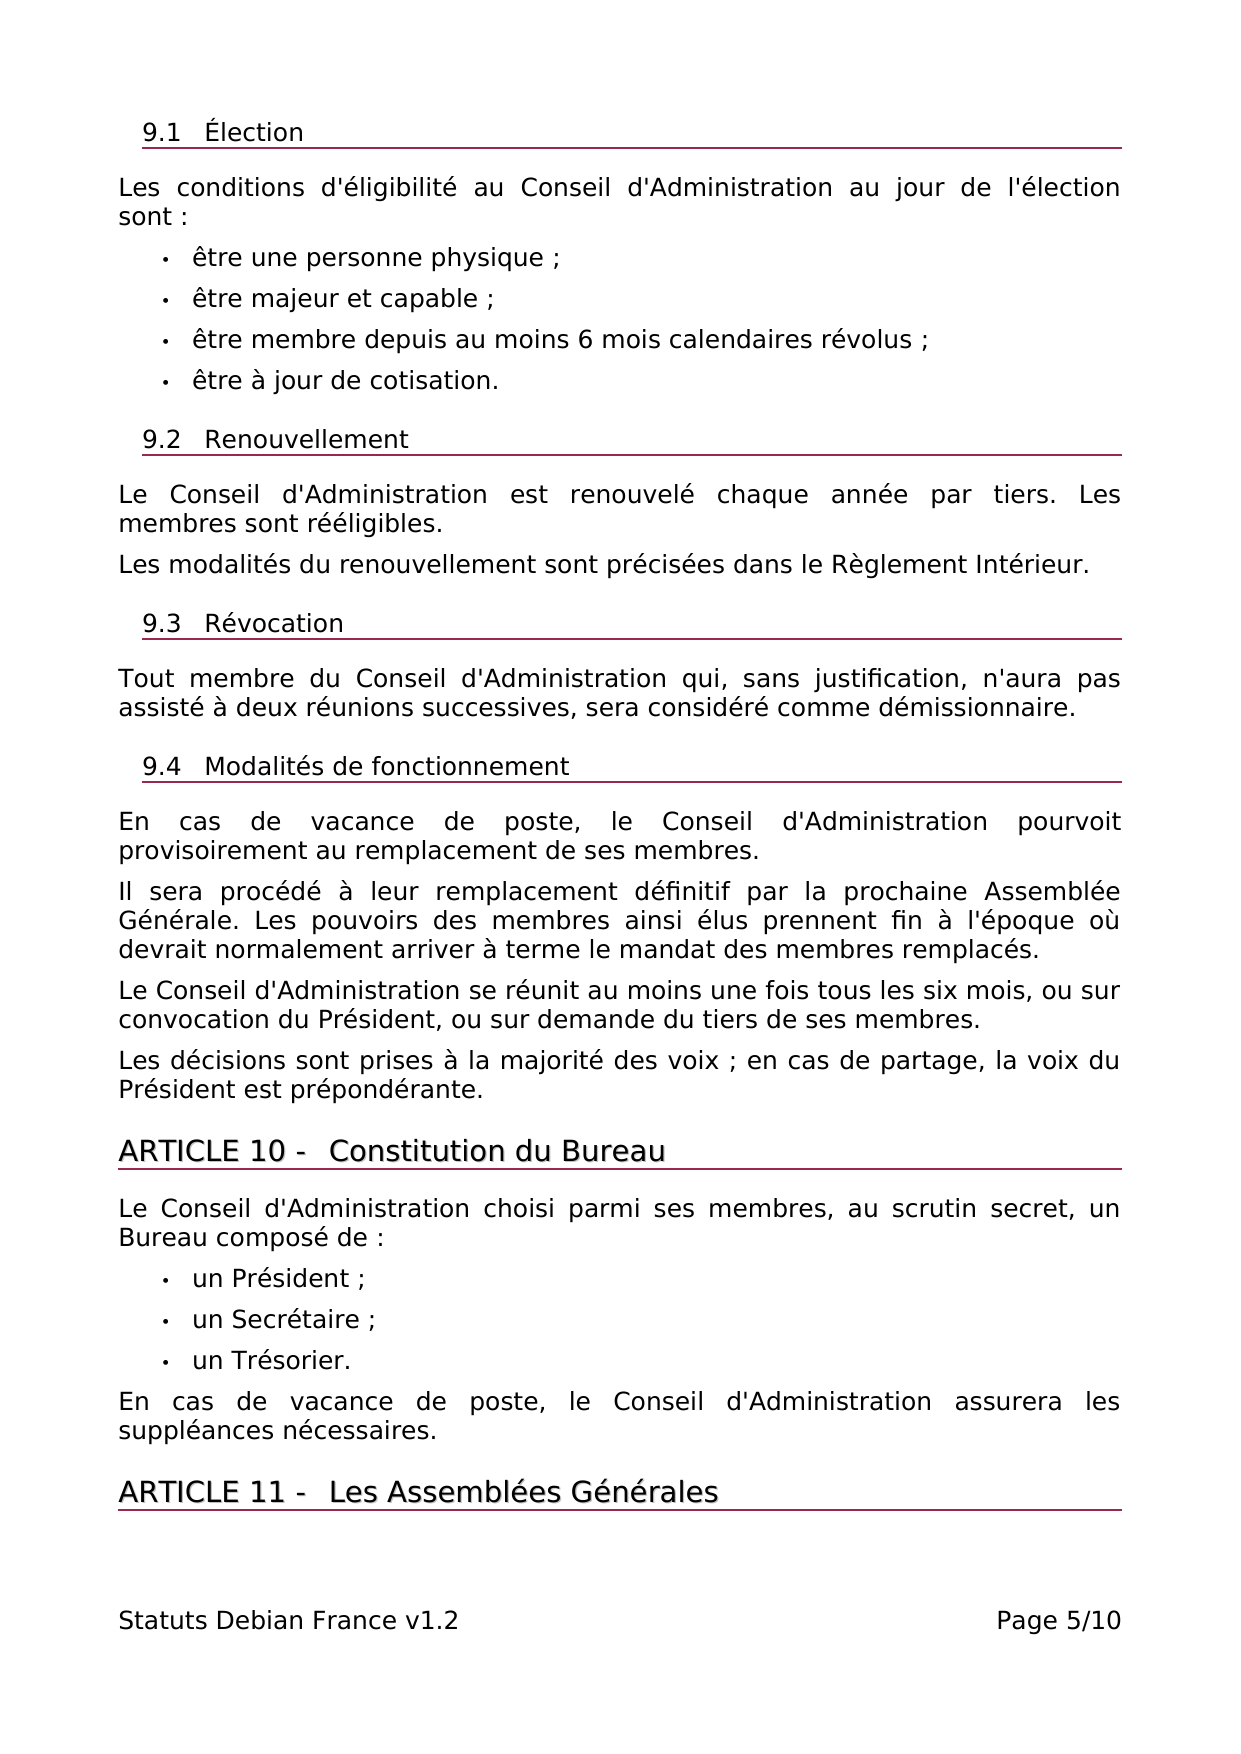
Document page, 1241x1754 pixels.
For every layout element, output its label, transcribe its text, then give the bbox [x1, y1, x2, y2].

text En cas de vacance de poste, le Conseil d'Administration pourvoit provisoirement au remplacement de ses membres. [118, 807, 1122, 865]
list un Secrétaire ; [162, 1305, 1122, 1334]
text Le Conseil d'Administration est renouvelé chaque année par tiers. Les membres sont rééligibles. [118, 480, 1122, 538]
subtitle Modalités de fonctionnement [142, 752, 1122, 781]
text Tout membre du Conseil d'Administration qui, sans justification, n'aura pas assisté à deux réunions successives, sera considéré comme démissionnaire. [118, 664, 1122, 722]
text Les modalités du renouvellement sont précisées dans le Règlement Intérieur. [118, 550, 1122, 579]
text Les décisions sont prises à la majorité des voix ; en cas de partage, la voix du Président est prépondérante. [118, 1046, 1122, 1105]
subtitle Élection [142, 118, 1122, 147]
list un Trésorier. [162, 1346, 1122, 1376]
list un Président ; [162, 1264, 1122, 1293]
subtitle Les Assemblées Générales [118, 1475, 1122, 1509]
list être majeur et capable ; [162, 284, 1122, 313]
list être une personne physique ; [162, 243, 1122, 272]
subtitle Constitution du Bureau [118, 1134, 1122, 1168]
text En cas de vacance de poste, le Conseil d'Administration assurera les suppléances nécessaires. [118, 1387, 1122, 1446]
subtitle Révocation [142, 609, 1122, 638]
list être membre depuis au moins 6 mois calendaires révolus ; [162, 325, 1122, 354]
text Le Conseil d'Administration choisi parmi ses membres, au scrutin secret, un Bureau composé de : [118, 1194, 1122, 1252]
list être à jour de cotisation. [162, 366, 1122, 396]
subtitle Renouvellement [142, 425, 1122, 454]
text Il sera procédé à leur remplacement définitif par la prochaine Assemblée Générale. Les pouvoirs des membres ainsi élus prennent fin à l'époque où devrait normalement arriver à terme le mandat des membres remplacés. [118, 877, 1122, 964]
text Les conditions d'éligibilité au Conseil d'Administration au jour de l'élection sont : [118, 173, 1122, 231]
text Le Conseil d'Administration se réunit au moins une fois tous les six mois, ou sur convocation du Président, ou sur demande du tiers de ses membres. [118, 976, 1122, 1034]
